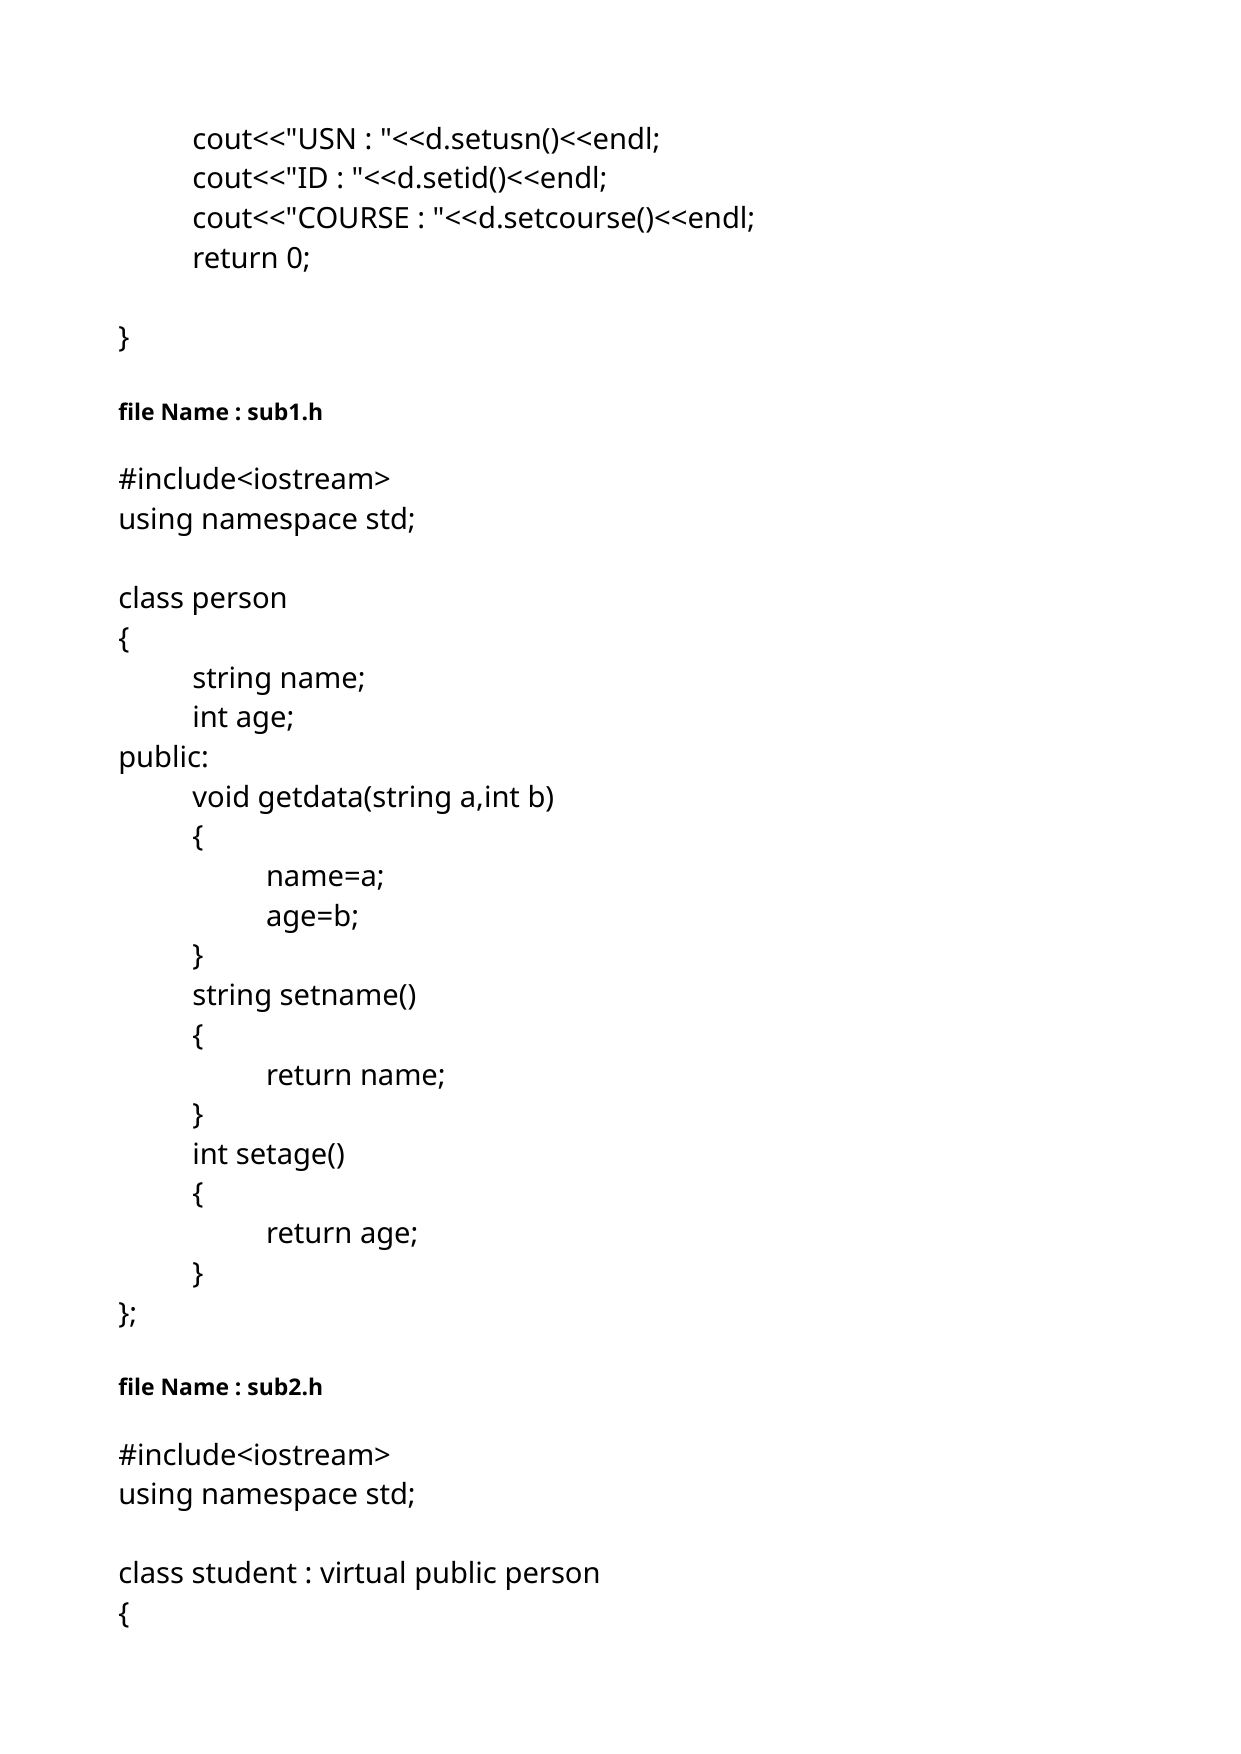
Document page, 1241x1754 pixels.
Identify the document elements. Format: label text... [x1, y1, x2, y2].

text using namespace std; [118, 1473, 1122, 1513]
text { [118, 617, 1122, 657]
text using namespace std; [118, 498, 1122, 538]
text { [118, 1014, 1122, 1054]
text #include<iostream> [118, 458, 1122, 498]
text class student : virtual public person [118, 1553, 1122, 1592]
text } [118, 1093, 1122, 1133]
text } [118, 935, 1122, 974]
text cout<<"ID : "<<d.setid()<<endl; [118, 158, 1122, 197]
text { [118, 1173, 1122, 1212]
text { [118, 816, 1122, 855]
text int setage() [118, 1133, 1122, 1173]
text }; [118, 1292, 1122, 1332]
text int age; [118, 697, 1122, 736]
text return 0; [118, 237, 1122, 277]
text cout<<"COURSE : "<<d.setcourse()<<endl; [118, 197, 1122, 237]
text #include<iostream> [118, 1434, 1122, 1473]
text } [118, 317, 1122, 356]
text return age; [118, 1212, 1122, 1252]
text string name; [118, 657, 1122, 697]
text } [118, 1252, 1122, 1292]
text age=b; [118, 895, 1122, 935]
text public: [118, 736, 1122, 776]
text return name; [118, 1054, 1122, 1093]
text cout<<"USN : "<<d.setusn()<<endl; [118, 118, 1122, 158]
text file Name : sub2.h [118, 1371, 1122, 1402]
text string setname() [118, 974, 1122, 1014]
text { [118, 1592, 1122, 1632]
text file Name : sub1.h [118, 396, 1122, 427]
text name=a; [118, 855, 1122, 895]
text class person [118, 577, 1122, 617]
text void getdata(string a,int b) [118, 776, 1122, 816]
